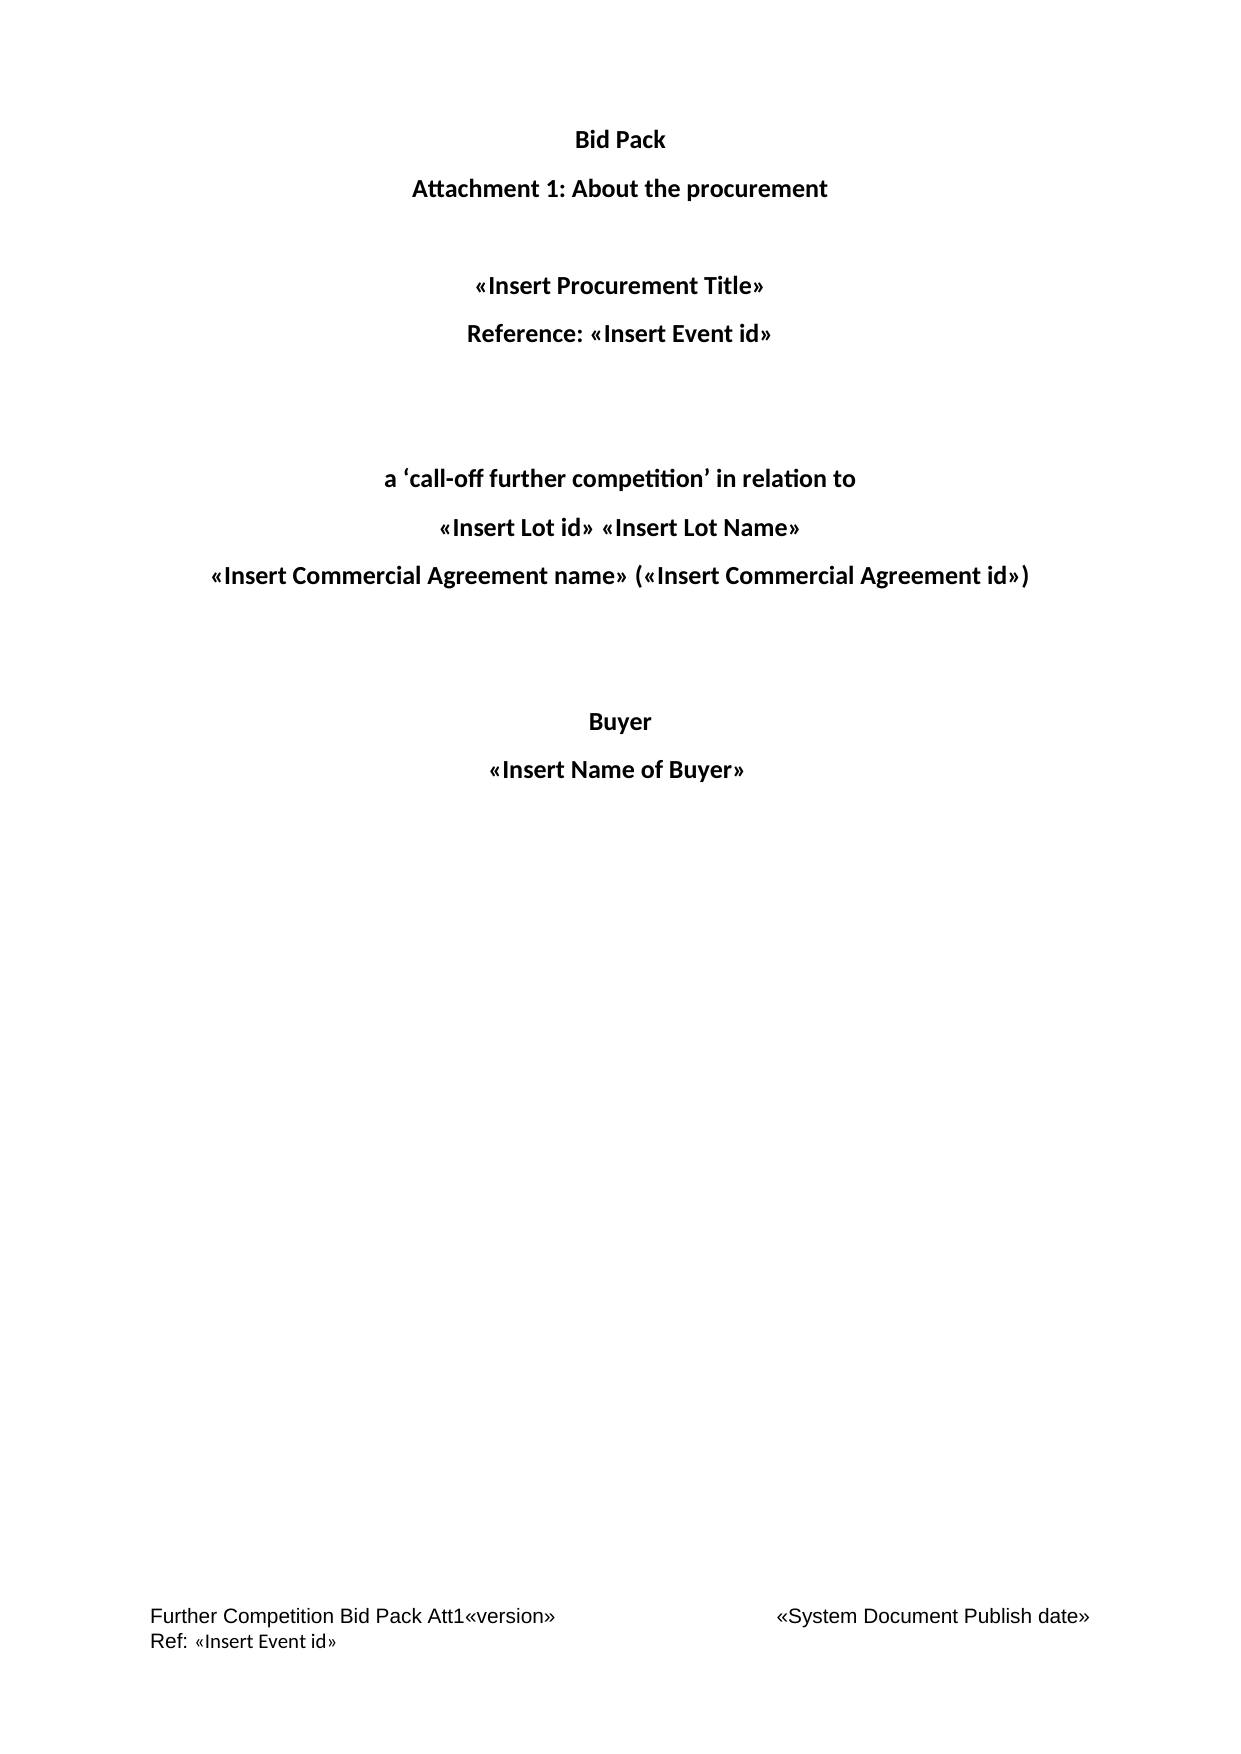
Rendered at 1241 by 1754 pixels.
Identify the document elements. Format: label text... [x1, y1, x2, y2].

text Bid Pack [150, 123, 1090, 155]
text «Insert Name of Buyer» [150, 753, 1090, 785]
text Attachment 1: About the procurement [150, 172, 1090, 204]
text Buyer [150, 705, 1090, 736]
text «Insert Commercial Agreement name» («Insert Commercial Agreement id») [150, 559, 1090, 591]
text Reference: «Insert Event id» [150, 317, 1090, 349]
text «Insert Lot id» «Insert Lot Name» [150, 511, 1090, 543]
text a ‘call-off further competition’ in relation to [150, 462, 1090, 494]
text «Insert Procurement Title» [150, 269, 1090, 301]
